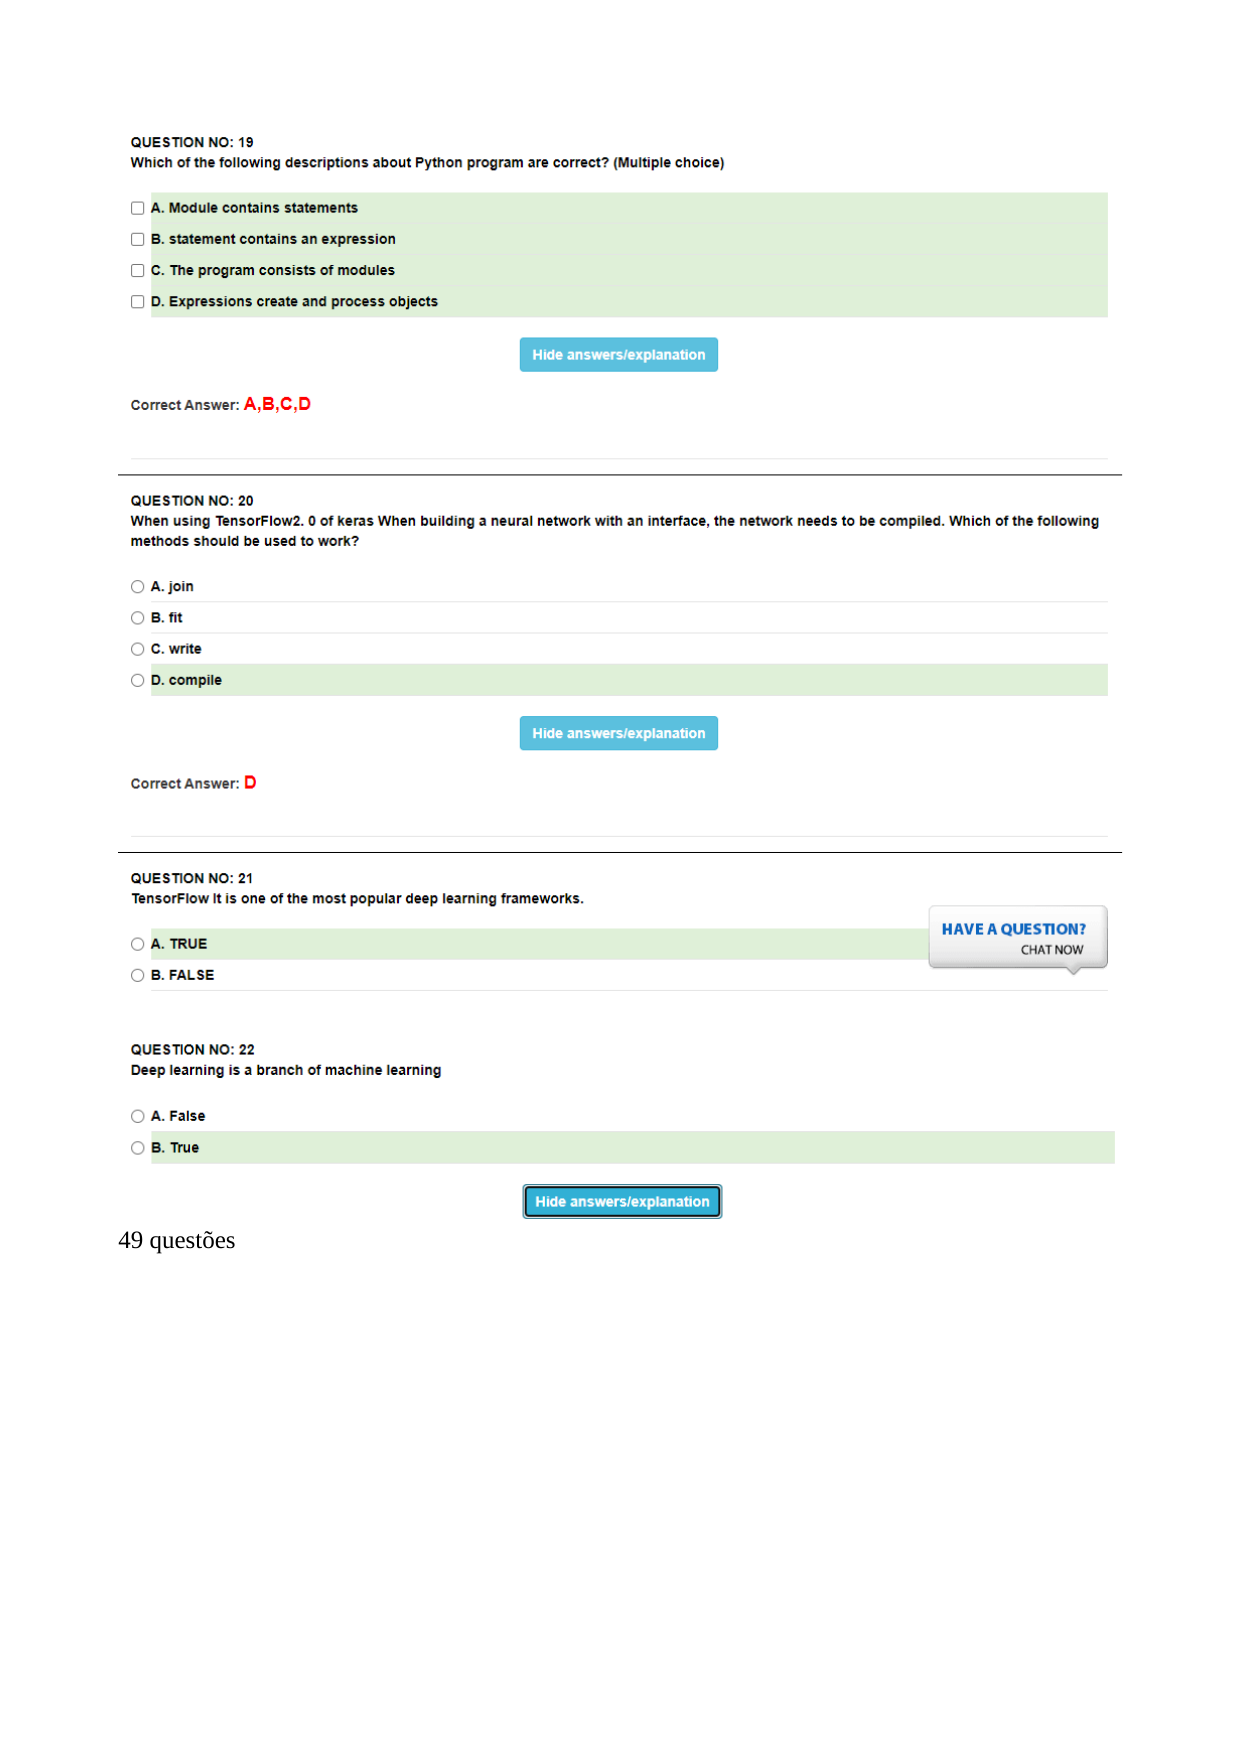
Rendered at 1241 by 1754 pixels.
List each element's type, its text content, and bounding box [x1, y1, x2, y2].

text 49 questões [118, 1226, 1122, 1254]
picture [118, 118, 1123, 1000]
picture [118, 1028, 1123, 1226]
